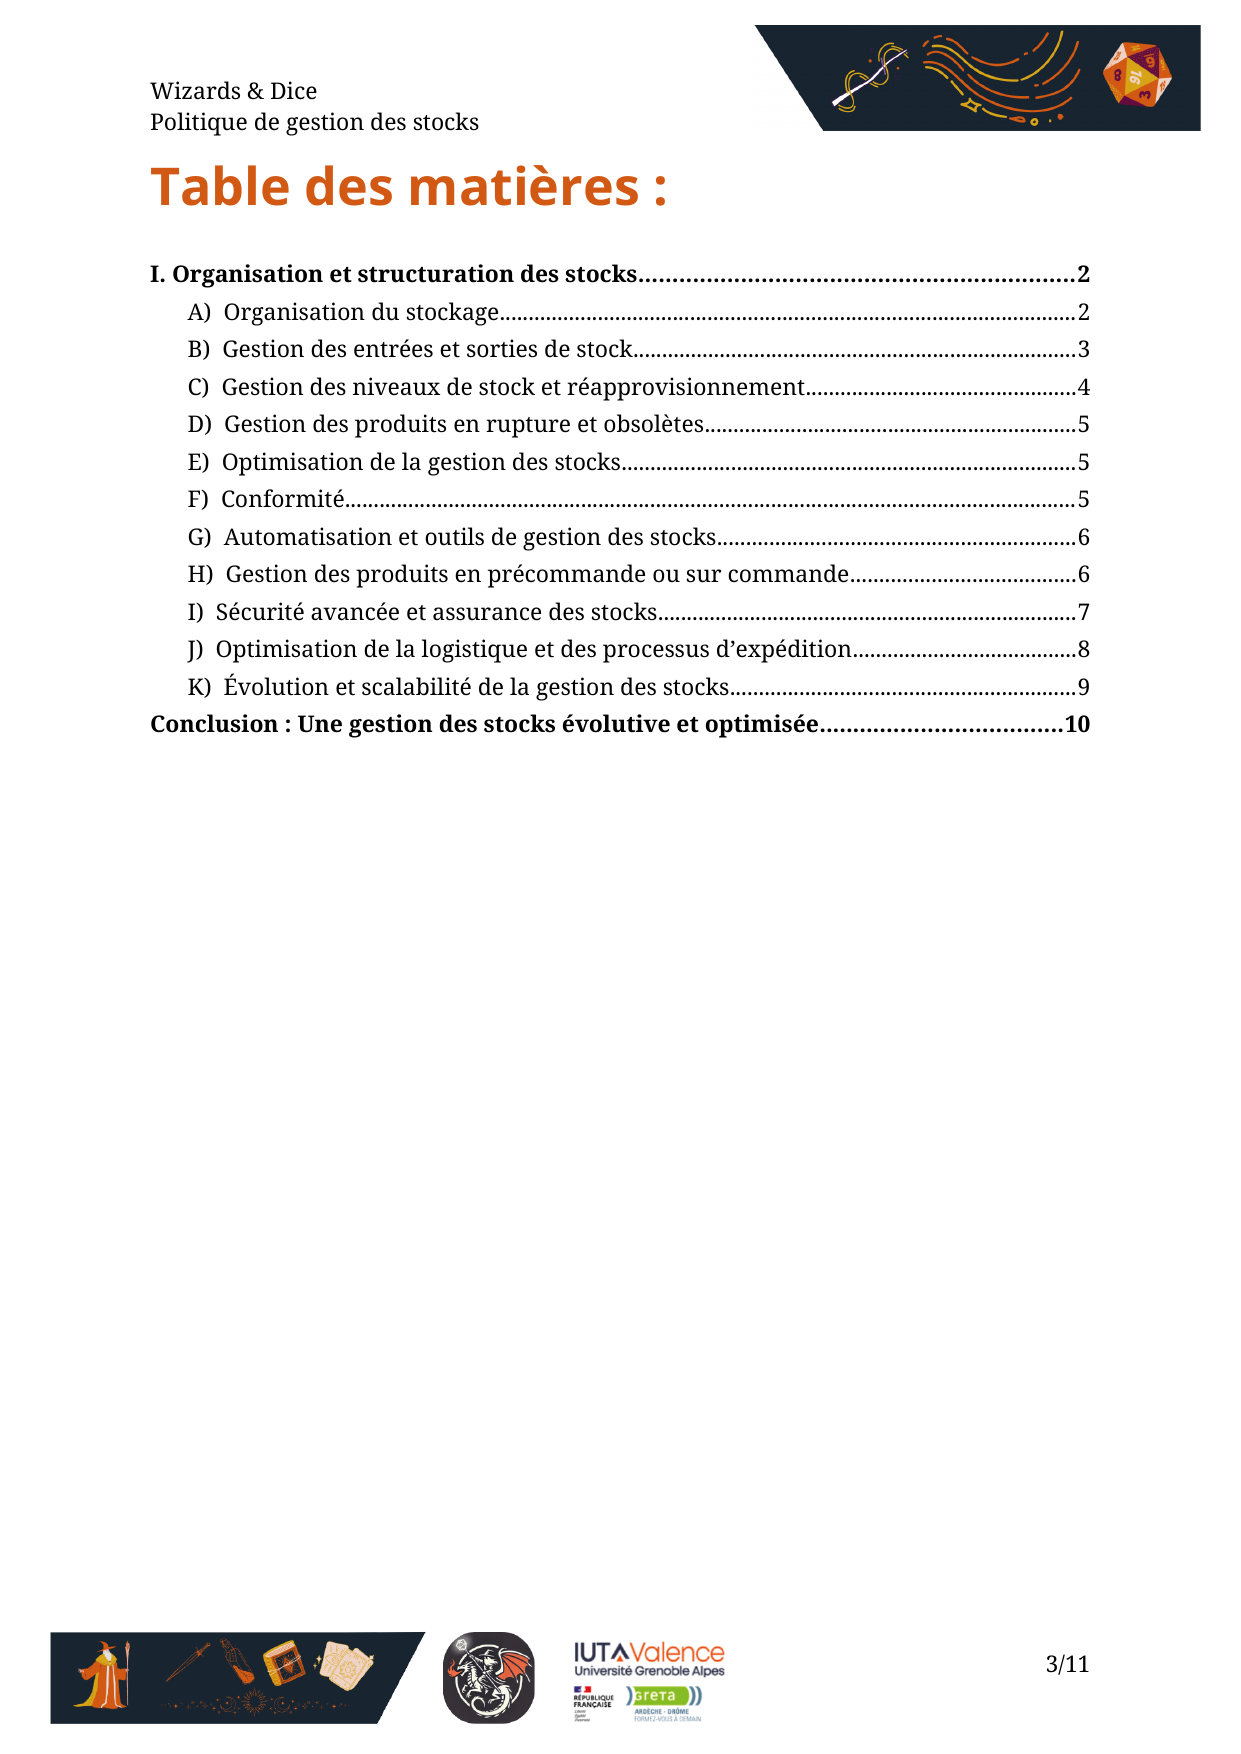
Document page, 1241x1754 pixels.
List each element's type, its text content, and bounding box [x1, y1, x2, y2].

text J) Optimisation de la logistique et des processus d’expédition 8 [187, 633, 1090, 665]
text B) Gestion des entrées et sorties de stock 3 [187, 333, 1090, 365]
text D) Gestion des produits en rupture et obsolètes 5 [187, 408, 1090, 440]
text H) Gestion des produits en précommande ou sur commande 6 [187, 558, 1090, 590]
text G) Automatisation et outils de gestion des stocks 6 [187, 521, 1090, 552]
picture [748, 25, 1214, 132]
text Table des matières : [150, 150, 1090, 221]
text E) Optimisation de la gestion des stocks 5 [187, 446, 1090, 477]
text A) Organisation du stockage 2 [187, 296, 1090, 327]
text I. Organisation et structuration des stocks 2 [150, 258, 1090, 290]
text I) Sécurité avancée et assurance des stocks 7 [187, 596, 1090, 627]
text C) Gestion des niveaux de stock et réapprovisionnement 4 [187, 371, 1090, 402]
picture [42, 1628, 749, 1733]
text Conclusion : Une gestion des stocks évolutive et optimisée 10 [150, 708, 1090, 740]
text F) Conformité 5 [187, 483, 1090, 515]
text K) Évolution et scalabilité de la gestion des stocks 9 [187, 671, 1090, 702]
